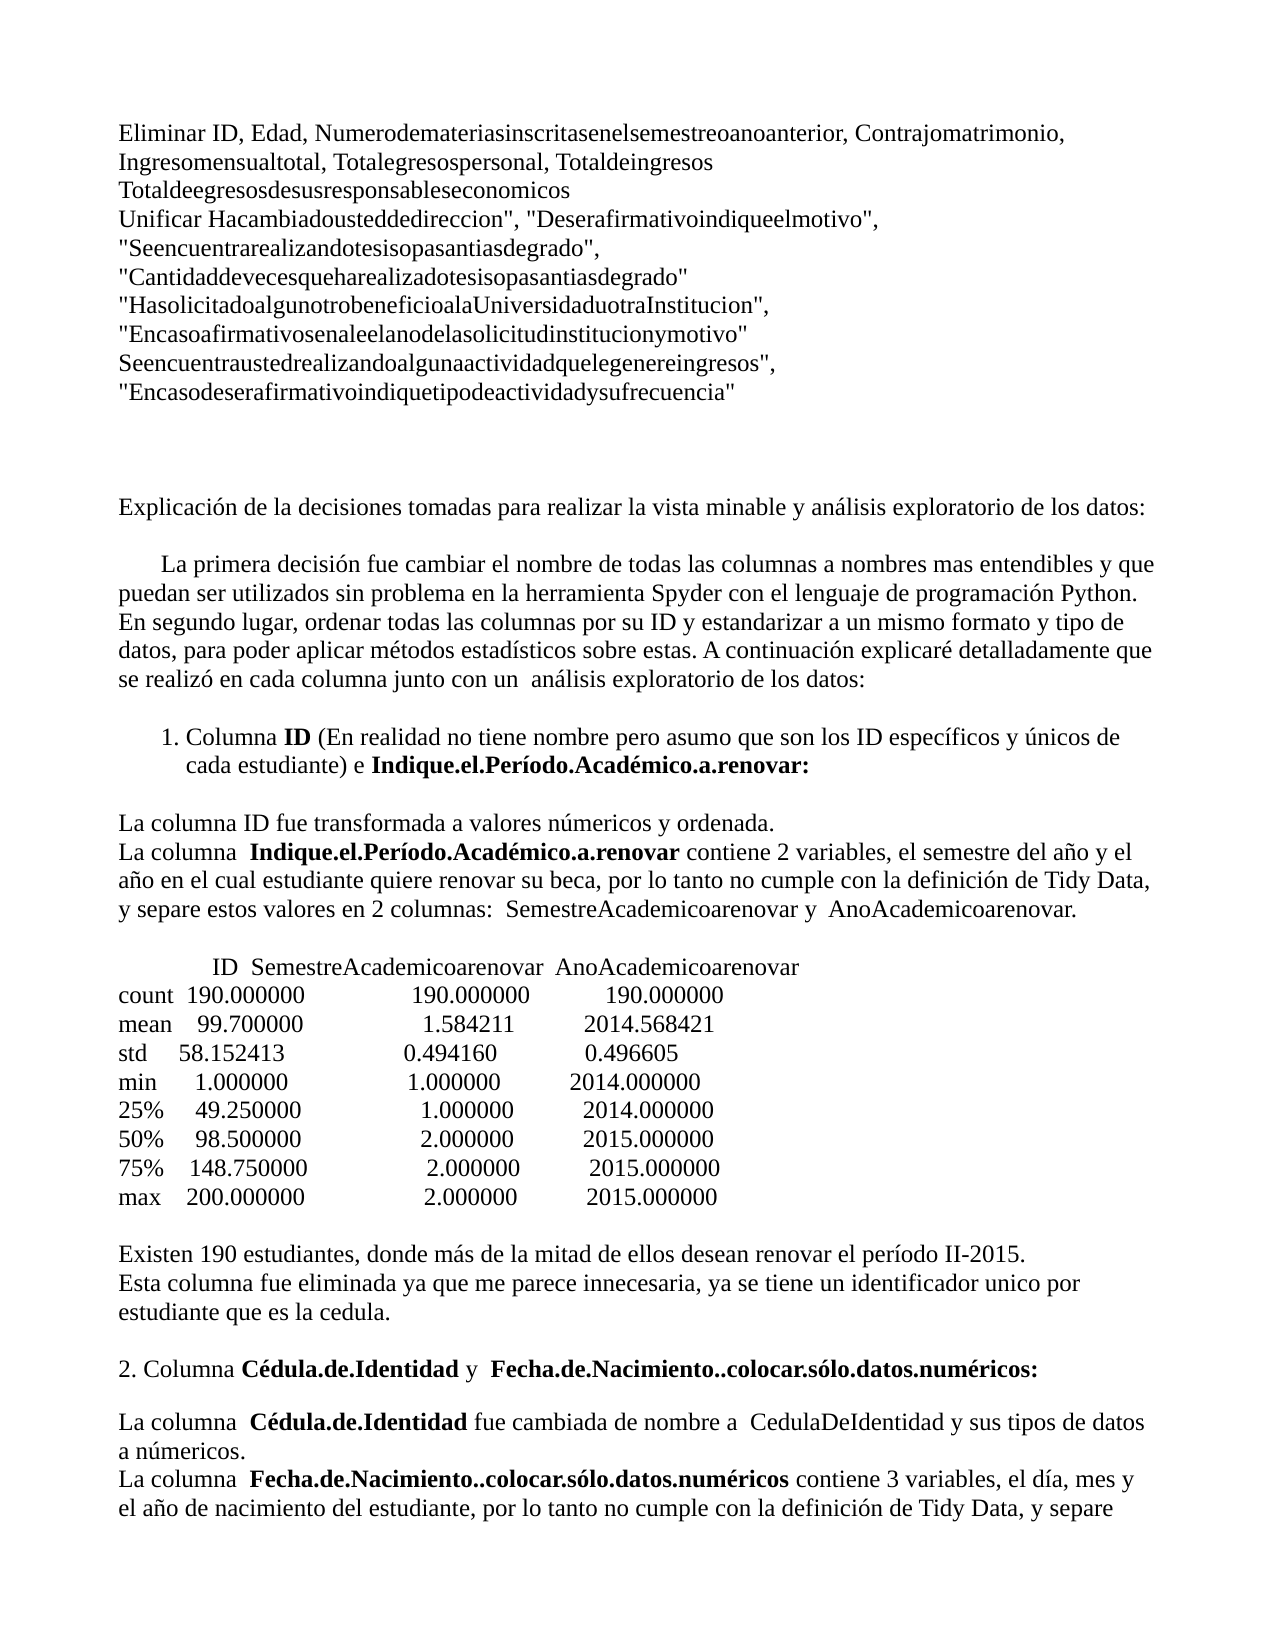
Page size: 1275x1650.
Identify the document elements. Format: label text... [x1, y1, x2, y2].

text "HasolicitadoalgunotrobeneficioalaUniversidaduotraInstitucion", "Encasoafirmativosenaleelanodelasolicitudinstitucionymotivo" [118, 291, 1157, 348]
text La columna ID fue transformada a valores númericos y ordenada. [118, 808, 1157, 837]
text Eliminar ID, Edad, Numerodemateriasinscritasenelsemestreoanoanterior, Contrajomatrimonio, Ingresomensualtotal, Totalegresospersonal, Totaldeingresos Totaldeegresosdesusresponsableseconomicos [118, 118, 1157, 204]
text 1. Columna ID (En realidad no tiene nombre pero asumo que son los ID específicos y únicos de cada estudiante) e Indique.el.Período.Académico.a.renovar: [118, 722, 1157, 779]
text Existen 190 estudiantes, donde más de la mitad de ellos desean renovar el período II-2015. [118, 1239, 1157, 1268]
text 2. Columna Cédula.de.Identidad y Fecha.de.Nacimiento..colocar.sólo.datos.numéricos: [118, 1354, 1157, 1383]
text Seencuentraustedrealizandoalgunaactividadquelegenereingresos", "Encasodeserafirmativoindiquetipodeactividadysufrecuencia" [118, 348, 1157, 406]
text std 58.152413 0.494160 0.496605 [118, 1038, 1157, 1067]
text 75% 148.750000 2.000000 2015.000000 [118, 1153, 1157, 1182]
text ID SemestreAcademicoarenovar AnoAcademicoarenovar [118, 952, 1157, 981]
text La columna Cédula.de.Identidad fue cambiada de nombre a CedulaDeIdentidad y sus tipos de datos a númericos. [118, 1407, 1157, 1464]
text Esta columna fue eliminada ya que me parece innecesaria, ya se tiene un identificador unico por estudiante que es la cedula. [118, 1268, 1157, 1326]
text min 1.000000 1.000000 2014.000000 [118, 1067, 1157, 1096]
text Explicación de la decisiones tomadas para realizar la vista minable y análisis exploratorio de los datos: [118, 492, 1157, 521]
text Unificar Hacambiadousteddedireccion", "Deserafirmativoindiqueelmotivo", "Seencuentrarealizandotesisopasantiasdegrado", "Cantidaddevecesqueharealizadotesisopasantiasdegrado" [118, 204, 1157, 291]
text mean 99.700000 1.584211 2014.568421 [118, 1009, 1157, 1038]
text count 190.000000 190.000000 190.000000 [118, 981, 1157, 1009]
text La primera decisión fue cambiar el nombre de todas las columnas a nombres mas entendibles y que puedan ser utilizados sin problema en la herramienta Spyder con el lenguaje de programación Python. En segundo lugar, ordenar todas las columnas por su ID y estandarizar a un mismo formato y tipo de datos, para poder aplicar métodos estadísticos sobre estas. A continuación explicaré detalladamente que se realizó en cada columna junto con un análisis exploratorio de los datos: [118, 549, 1157, 693]
text La columna Fecha.de.Nacimiento..colocar.sólo.datos.numéricos contiene 3 variables, el día, mes y el año de nacimiento del estudiante, por lo tanto no cumple con la definición de Tidy Data, y separe [118, 1464, 1157, 1522]
text max 200.000000 2.000000 2015.000000 [118, 1182, 1157, 1211]
text 25% 49.250000 1.000000 2014.000000 [118, 1096, 1157, 1124]
text 50% 98.500000 2.000000 2015.000000 [118, 1124, 1157, 1153]
text La columna Indique.el.Período.Académico.a.renovar contiene 2 variables, el semestre del año y el año en el cual estudiante quiere renovar su beca, por lo tanto no cumple con la definición de Tidy Data, y separe estos valores en 2 columnas: SemestreAcademicoarenovar y AnoAcademicoarenovar. [118, 837, 1157, 923]
